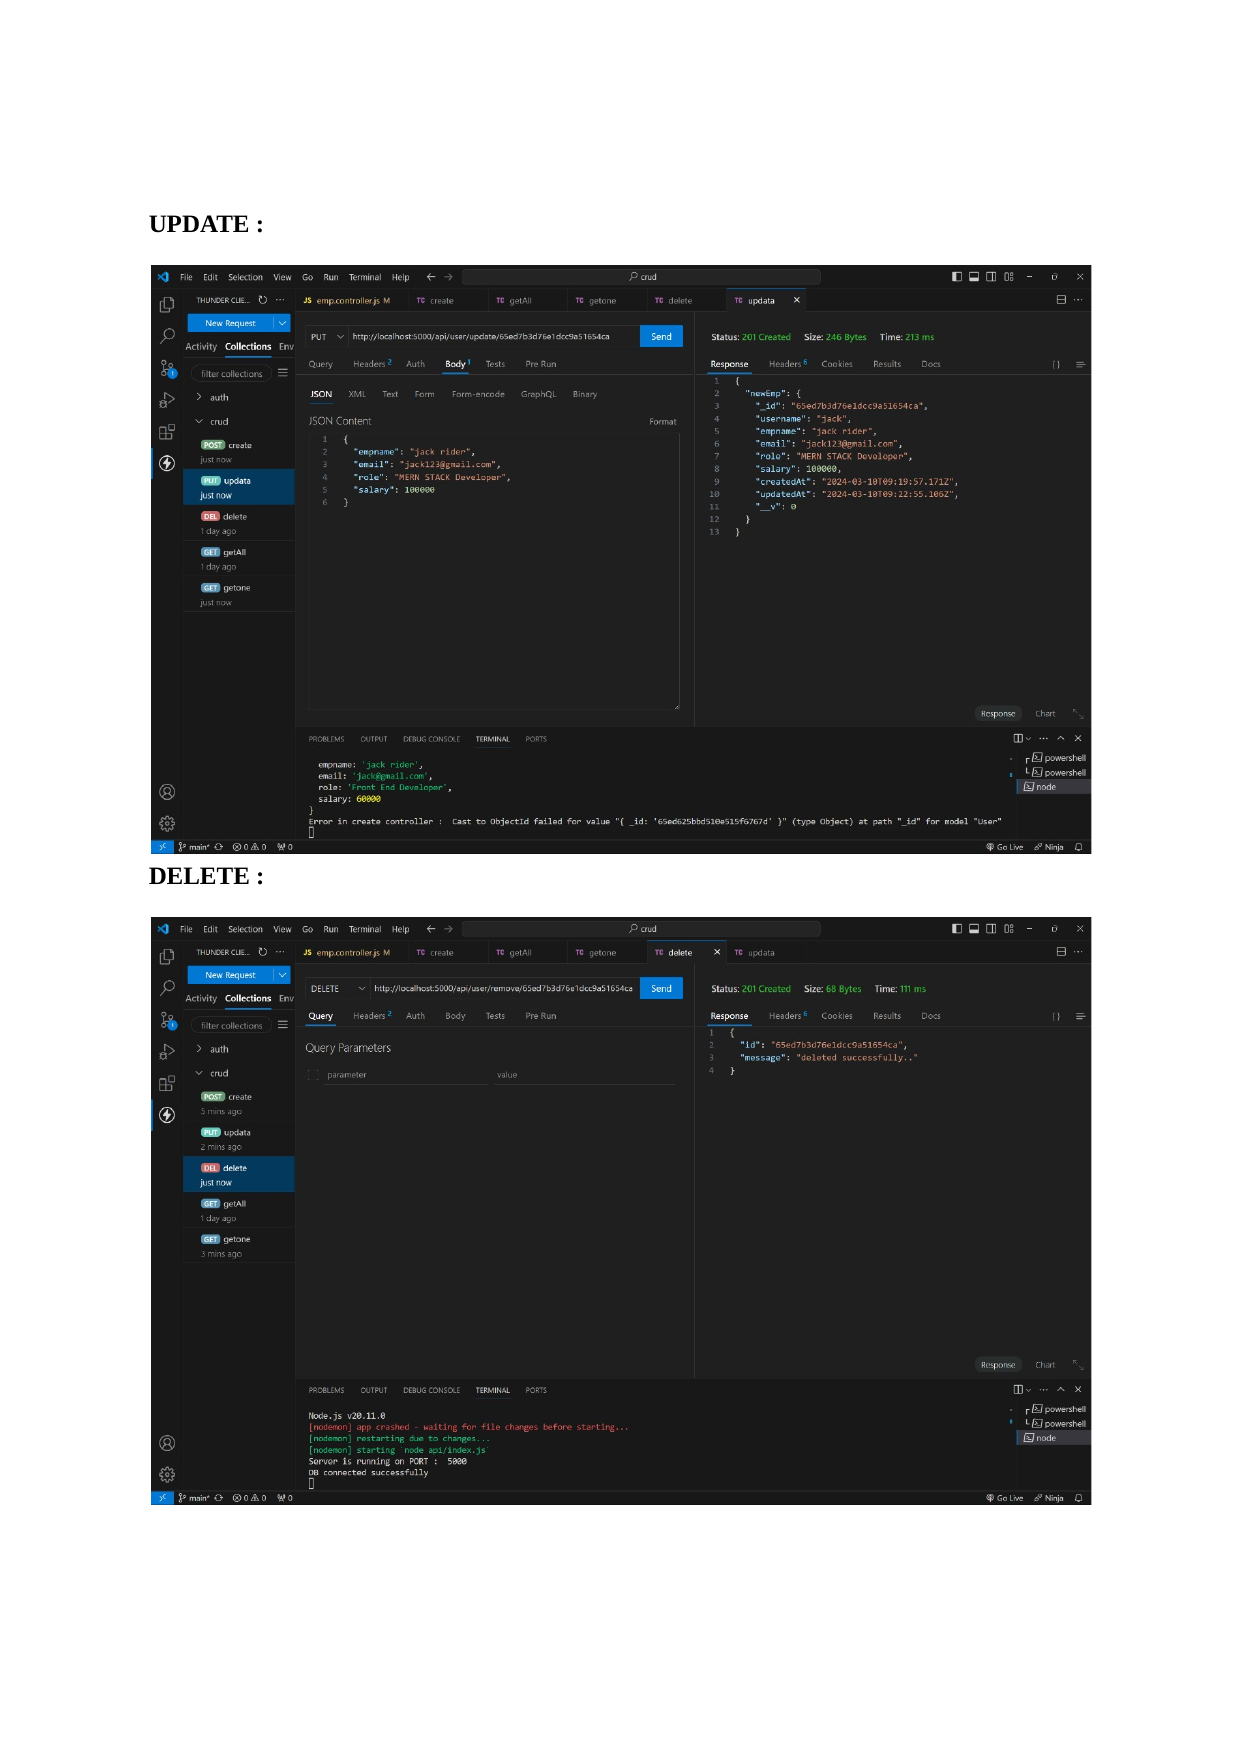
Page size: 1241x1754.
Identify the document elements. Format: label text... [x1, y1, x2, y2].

text DELETE : [148, 861, 1097, 890]
picture [151, 917, 1092, 1505]
picture [151, 265, 1092, 854]
text UPDATE : [148, 209, 1097, 238]
